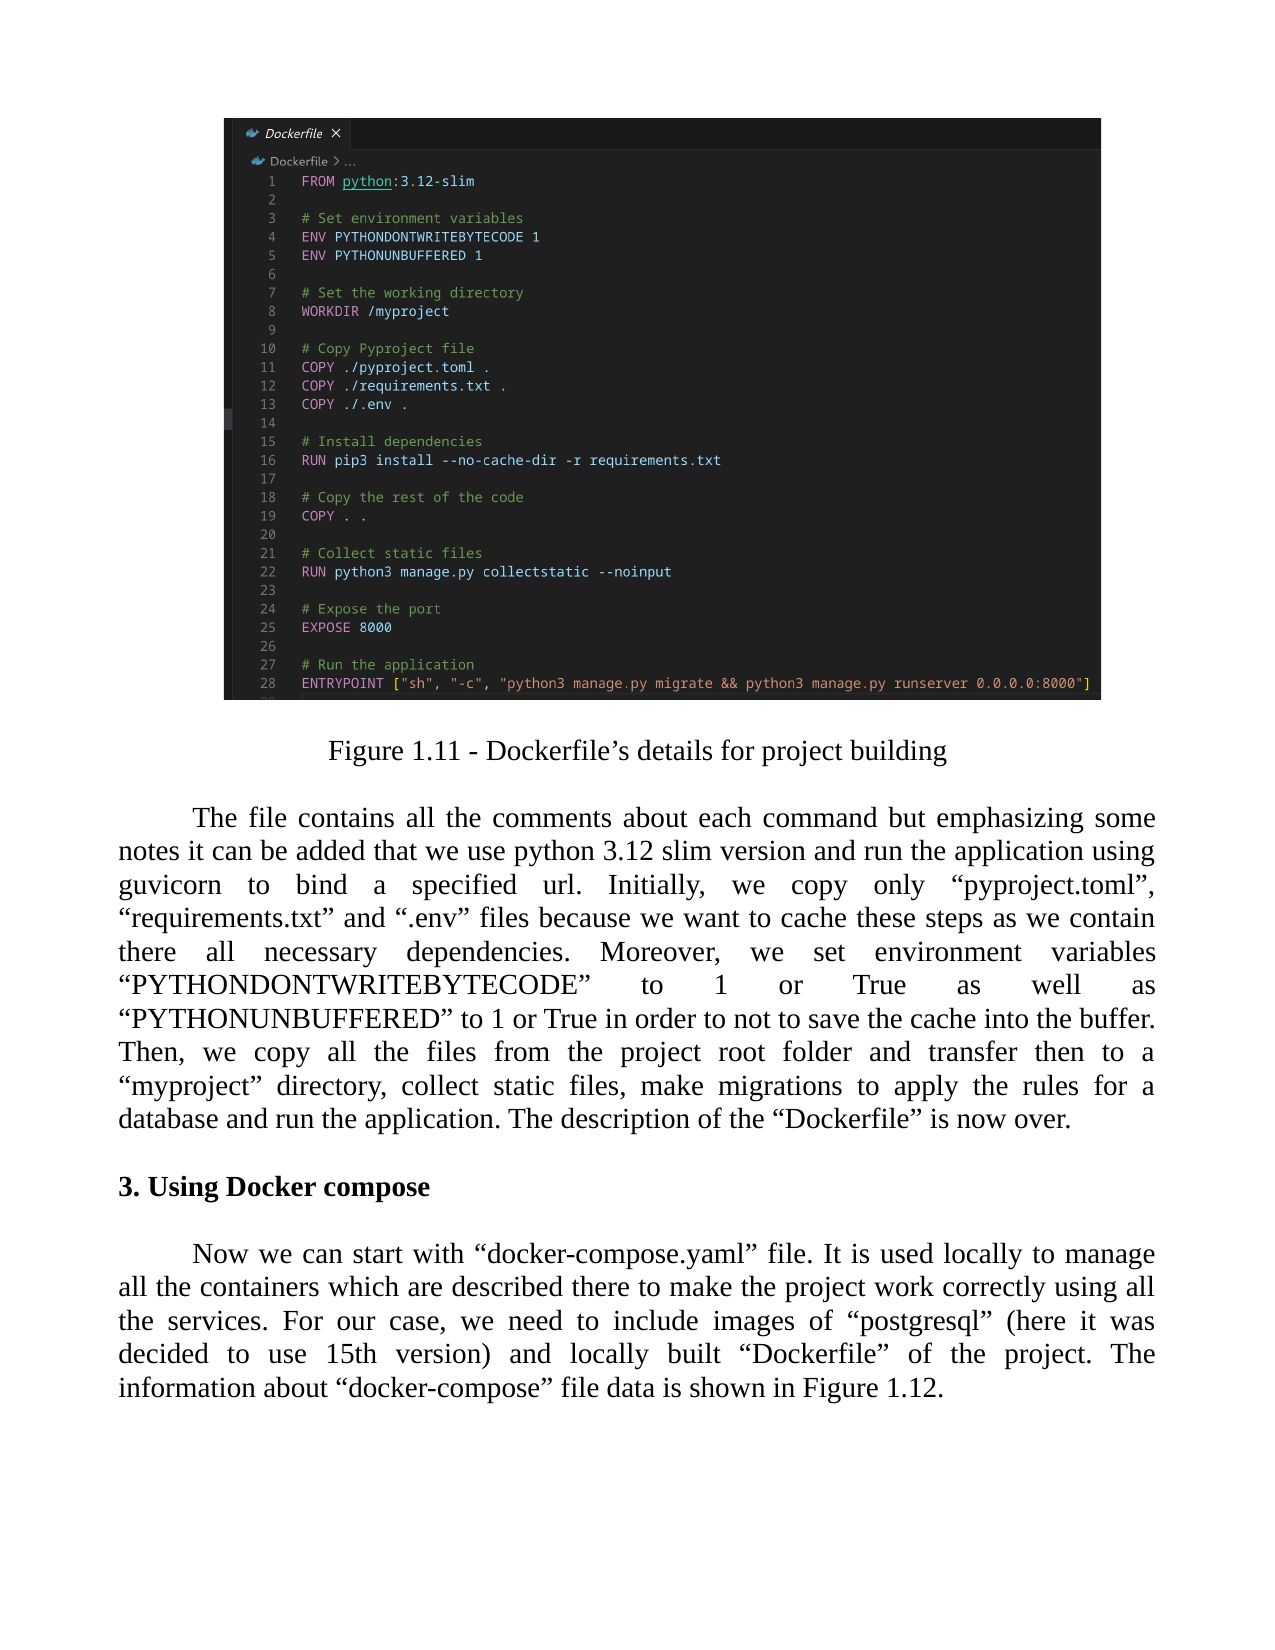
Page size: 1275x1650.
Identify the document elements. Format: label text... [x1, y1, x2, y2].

text 3. Using Docker compose [118, 1169, 1157, 1202]
text The file contains all the comments about each command but emphasizing some notes it can be added that we use python 3.12 slim version and run the application using guvicorn to bind a specified url. Initially, we copy only “pyproject.toml”, “requirements.txt” and “.env” files because we want to cache these steps as we contain there all necessary dependencies. Moreover, we set environment variables “PYTHONDONTWRITEBYTECODE” to 1 or True as well as “PYTHONUNBUFFERED” to 1 or True in order to not to save the cache into the buffer. Then, we copy all the files from the project root folder and transfer then to a “myproject” directory, collect static files, make migrations to apply the rules for a database and run the application. The description of the “Dockerfile” is now over. [118, 800, 1157, 1135]
text Figure 1.11 - Dockerfile’s details for project building [118, 733, 1157, 766]
text Now we can start with “docker-compose.yaml” file. It is used locally to manage all the containers which are described there to make the project work correctly using all the services. For our case, we need to include images of “postgresql” (here it was decided to use 15th version) and locally built “Dockerfile” of the project. The information about “docker-compose” file data is shown in Figure 1.12. [118, 1236, 1157, 1403]
picture [223, 118, 1102, 700]
